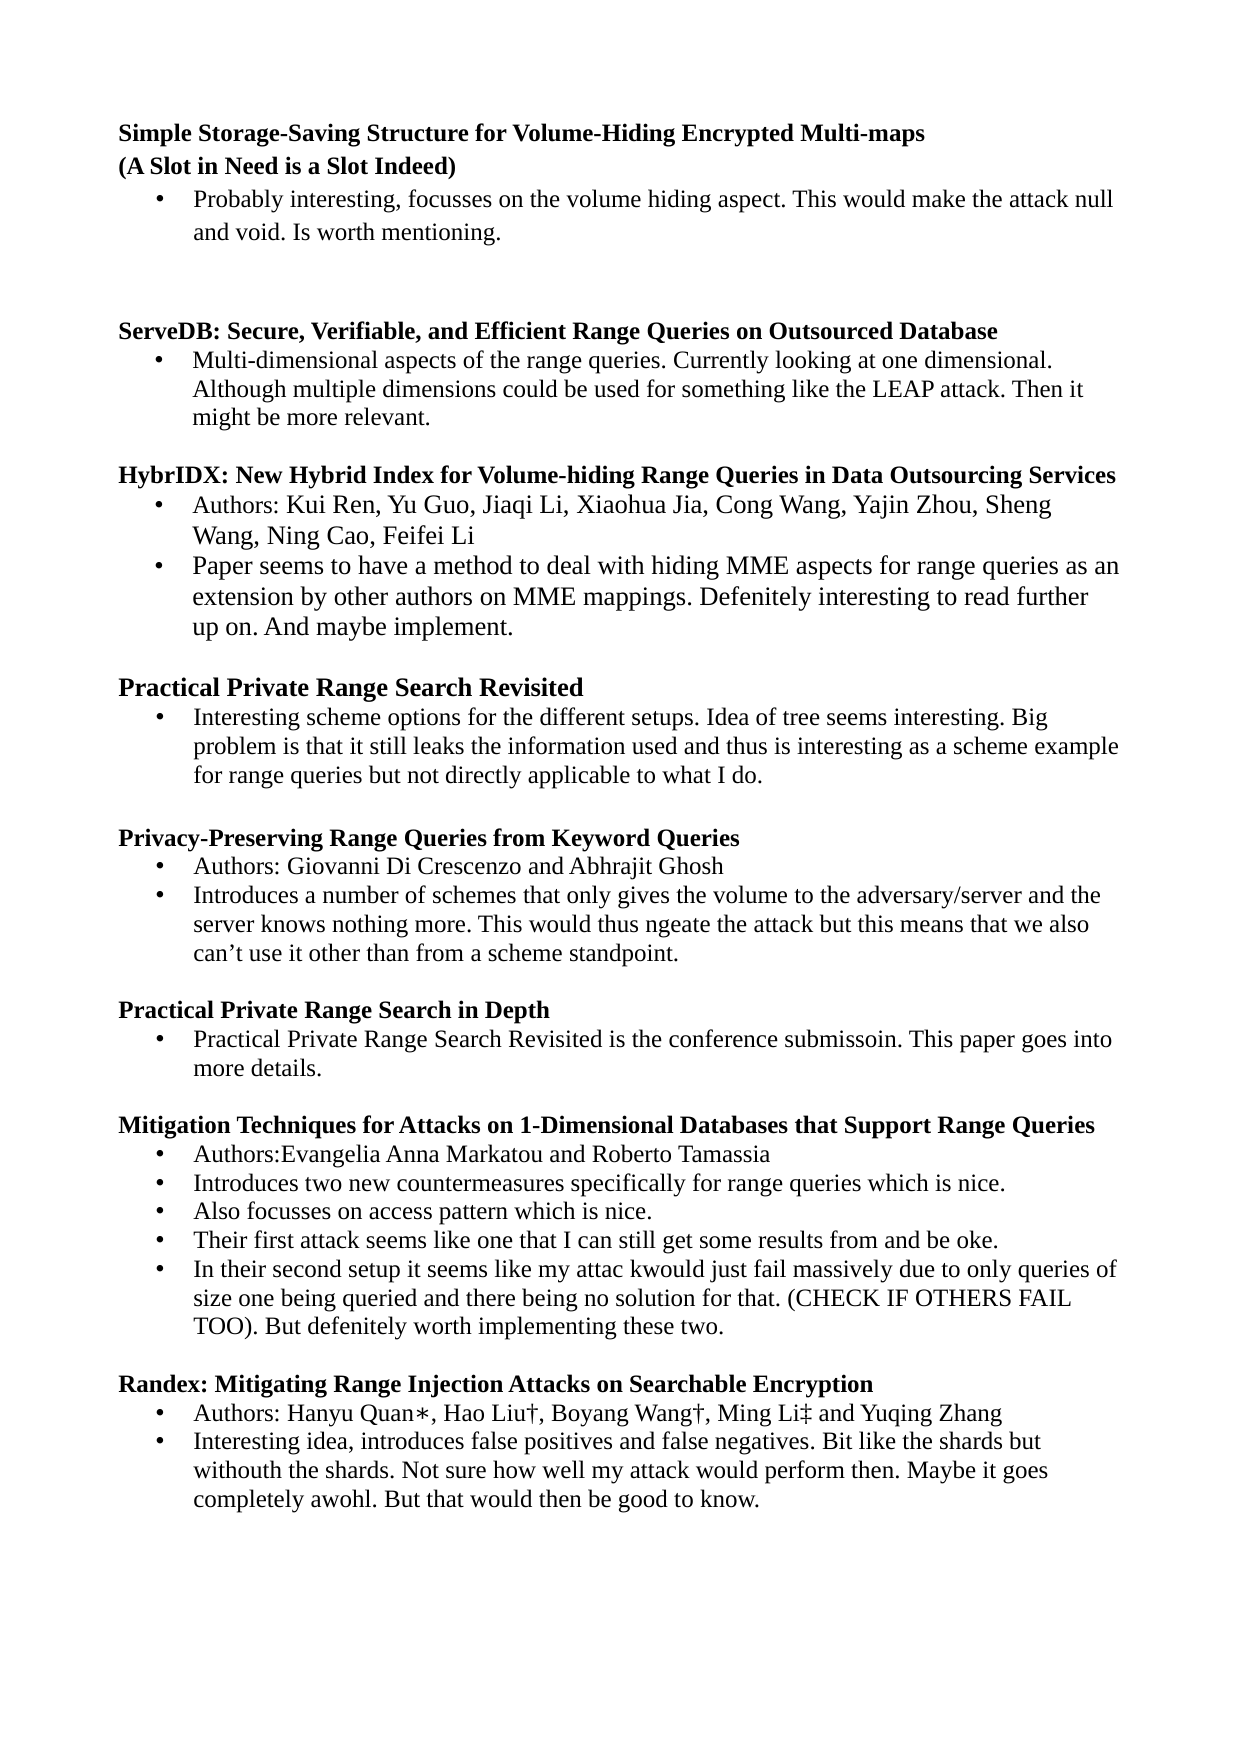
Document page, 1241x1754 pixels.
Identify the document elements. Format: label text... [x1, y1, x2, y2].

list Paper seems to have a method to deal with hiding MME aspects for range queries as an extension by other authors on MME mappings. Defenitely interesting to read further up on. And maybe implement. [154, 550, 1122, 641]
text Mitigation Techniques for Attacks on 1-Dimensional Databases that Support Range Queries [118, 1110, 1122, 1139]
list Also focusses on access pattern which is nice. [156, 1196, 1122, 1225]
list Their first attack seems like one that I can still get some results from and be oke. [156, 1225, 1122, 1254]
list Interesting idea, introduces false positives and false negatives. Bit like the shards but withouth the shards. Not sure how well my attack would perform then. Maybe it goes completely awohl. But that would then be good to know. [156, 1426, 1122, 1513]
text (A Slot in Need is a Slot Indeed) [118, 151, 1122, 180]
text Simple Storage-Saving Structure for Volume-Hiding Encrypted Multi-maps [118, 118, 1122, 147]
list Multi-dimensional aspects of the range queries. Currently looking at one dimensional. Although multiple dimensions could be used for something like the LEAP attack. Then it might be more relevant. [154, 345, 1122, 431]
text Practical Private Range Search Revisited [118, 672, 1122, 702]
list In their second setup it seems like my attac kwould just fail massively due to only queries of size one being queried and there being no solution for that. (CHECK IF OTHERS FAIL TOO). But defenitely worth implementing these two. [156, 1254, 1122, 1340]
list Authors: Giovanni Di Crescenzo and Abhrajit Ghosh [156, 851, 1122, 880]
text HybrIDX: New Hybrid Index for Volume-hiding Range Queries in Data Outsourcing Services [118, 460, 1122, 489]
text Randex: Mitigating Range Injection Attacks on Searchable Encryption [118, 1369, 1122, 1398]
list Introduces two new countermeasures specifically for range queries which is nice. [156, 1168, 1122, 1196]
list Authors: Hanyu Quan∗, Hao Liu†, Boyang Wang†, Ming Li‡ and Yuqing Zhang [156, 1398, 1122, 1426]
text Privacy-Preserving Range Queries from Keyword Queries [118, 823, 1122, 851]
text ServeDB: Secure, Verifiable, and Efficient Range Queries on Outsourced Database [118, 316, 1122, 345]
list Practical Private Range Search Revisited is the conference submissoin. This paper goes into more details. [156, 1024, 1122, 1081]
list Probably interesting, focusses on the volume hiding aspect. This would make the attack null and void. Is worth mentioning. [156, 184, 1122, 246]
text Practical Private Range Search in Depth [118, 995, 1122, 1024]
list Authors: Kui Ren, Yu Guo, Jiaqi Li, Xiaohua Jia, Cong Wang, Yajin Zhou, Sheng Wang, Ning Cao, Feifei Li [154, 489, 1122, 550]
list Interesting scheme options for the different setups. Idea of tree seems interesting. Big problem is that it still leaks the information used and thus is interesting as a scheme example for range queries but not directly applicable to what I do. [156, 702, 1122, 789]
list Authors:Evangelia Anna Markatou and Roberto Tamassia [156, 1139, 1122, 1168]
list Introduces a number of schemes that only gives the volume to the adversary/server and the server knows nothing more. This would thus ngeate the attack but this means that we also can’t use it other than from a scheme standpoint. [156, 880, 1122, 966]
